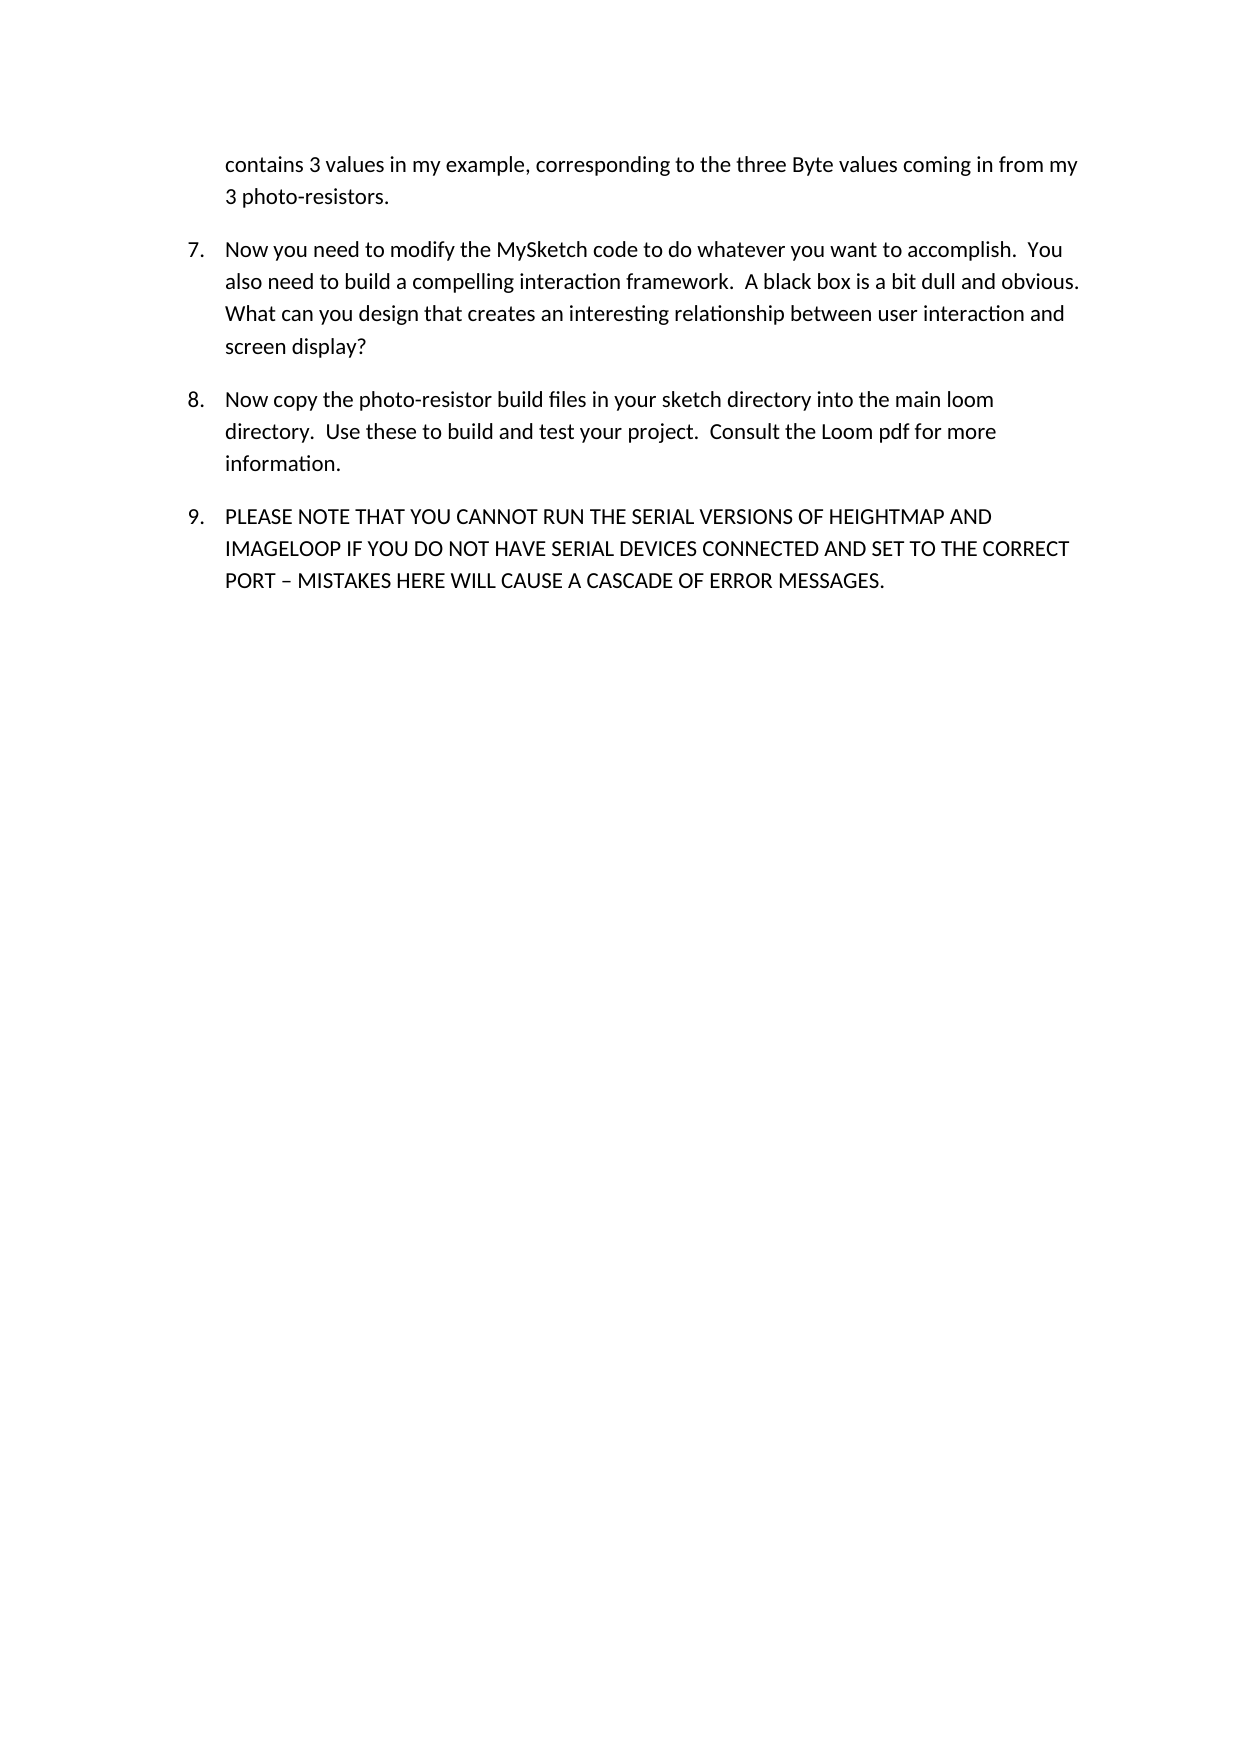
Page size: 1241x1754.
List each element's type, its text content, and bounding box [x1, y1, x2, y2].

list contains 3 values in my example, corresponding to the three Byte values coming in from my 3 photo-resistors. [187, 150, 1090, 210]
list Now you need to modify the MySketch code to do whatever you want to accomplish. You also need to build a compelling interaction framework. A black box is a bit dull and obvious. What can you design that creates an interesting relationship between user interaction and screen display? [187, 235, 1090, 360]
list Now copy the photo-resistor build files in your sketch directory into the main loom directory. Use these to build and test your project. Consult the Loom pdf for more information. [187, 385, 1090, 477]
list PLEASE NOTE THAT YOU CANNOT RUN THE SERIAL VERSIONS OF HEIGHTMAP AND IMAGELOOP IF YOU DO NOT HAVE SERIAL DEVICES CONNECTED AND SET TO THE CORRECT PORT – MISTAKES HERE WILL CAUSE A CASCADE OF ERROR MESSAGES. [187, 502, 1090, 594]
